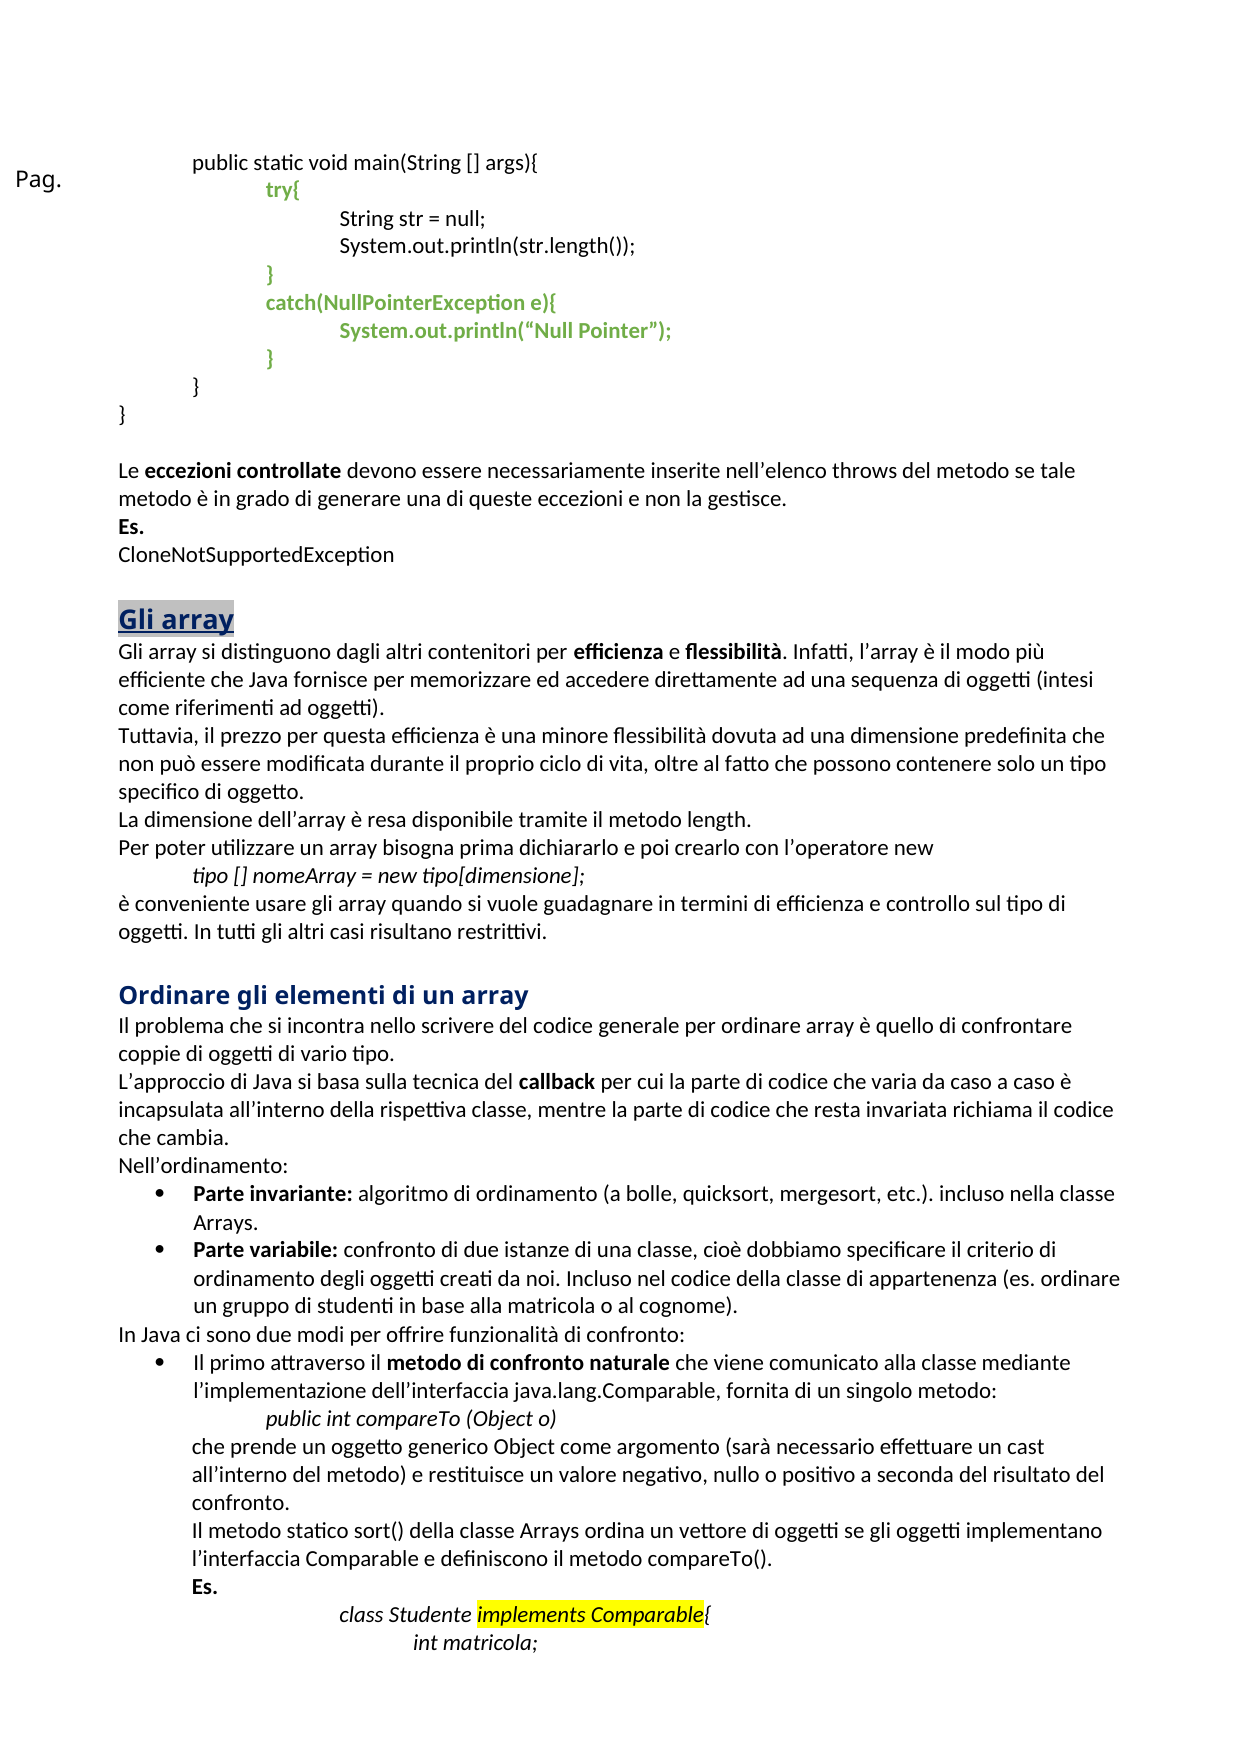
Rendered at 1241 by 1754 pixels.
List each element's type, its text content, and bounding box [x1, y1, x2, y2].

text catch(NullPointerException e){ [118, 288, 1122, 316]
text String str = null; [118, 204, 1122, 232]
text } [118, 372, 1122, 400]
text } [118, 344, 1122, 372]
text Tuttavia, il prezzo per questa efficienza è una minore flessibilità dovuta ad una dimensione predefinita che non può essere modificata durante il proprio ciclo di vita, oltre al fatto che possono contenere solo un tipo specifico di oggetto. [118, 721, 1122, 805]
text Es. [192, 1572, 1122, 1600]
text La dimensione dell’array è resa disponibile tramite il metodo length. [118, 805, 1122, 833]
text System.out.println(“Null Pointer”); [118, 316, 1122, 344]
text class Studente implements Comparable{ [192, 1600, 1122, 1628]
subtitle Gli array [118, 600, 1122, 637]
text che prende un oggetto generico Object come argomento (sarà necessario effettuare un cast all’interno del metodo) e restituisce un valore negativo, nullo o positivo a seconda del risultato del confronto. [192, 1432, 1122, 1516]
text System.out.println(str.length()); [118, 232, 1122, 260]
text Es. [118, 512, 1122, 540]
list Parte variabile: confronto di due istanze di una classe, cioè dobbiamo specificare il criterio di ordinamento degli oggetti creati da noi. Incluso nel codice della classe di appartenenza (es. ordinare un gruppo di studenti in base alla matricola o al cognome). [156, 1236, 1122, 1320]
text Il metodo statico sort() della classe Arrays ordina un vettore di oggetti se gli oggetti implementano l’interfaccia Comparable e definiscono il metodo compareTo(). [192, 1516, 1122, 1572]
text tipo [] nomeArray = new tipo[dimensione]; [118, 861, 1122, 889]
text int matricola; [192, 1628, 1122, 1656]
text try{ [118, 176, 1122, 204]
text Per poter utilizzare un array bisogna prima dichiararlo e poi crearlo con l’operatore new [118, 833, 1122, 861]
text } [118, 260, 1122, 288]
text public int compareTo (Object o) [266, 1404, 1122, 1432]
text } [118, 400, 1122, 428]
text Nell’ordinamento: [118, 1152, 1122, 1179]
list Parte invariante: algoritmo di ordinamento (a bolle, quicksort, mergesort, etc.). incluso nella classe Arrays. [156, 1179, 1122, 1236]
text L’approccio di Java si basa sulla tecnica del callback per cui la parte di codice che varia da caso a caso è incapsulata all’interno della rispettiva classe, mentre la parte di codice che resta invariata richiama il codice che cambia. [118, 1067, 1122, 1152]
text public static void main(String [] args){ [118, 148, 1122, 176]
text Il problema che si incontra nello scrivere del codice generale per ordinare array è quello di confrontare coppie di oggetti di vario tipo. [118, 1011, 1122, 1067]
text Gli array si distinguono dagli altri contenitori per efficienza e flessibilità. Infatti, l’array è il modo più efficiente che Java fornisce per memorizzare ed accedere direttamente ad una sequenza di oggetti (intesi come riferimenti ad oggetti). [118, 637, 1122, 721]
subtitle Ordinare gli elementi di un array [118, 977, 1122, 1011]
text In Java ci sono due modi per offrire funzionalità di confronto: [118, 1320, 1122, 1348]
text Le eccezioni controllate devono essere necessariamente inserite nell’elenco throws del metodo se tale metodo è in grado di generare una di queste eccezioni e non la gestisce. [118, 456, 1122, 512]
text CloneNotSupportedException [118, 540, 1122, 568]
text è conveniente usare gli array quando si vuole guadagnare in termini di efficienza e controllo sul tipo di oggetti. In tutti gli altri casi risultano restrittivi. [118, 889, 1122, 945]
list Il primo attraverso il metodo di confronto naturale che viene comunicato alla classe mediante l’implementazione dell’interfaccia java.lang.Comparable, fornita di un singolo metodo: [156, 1348, 1122, 1404]
